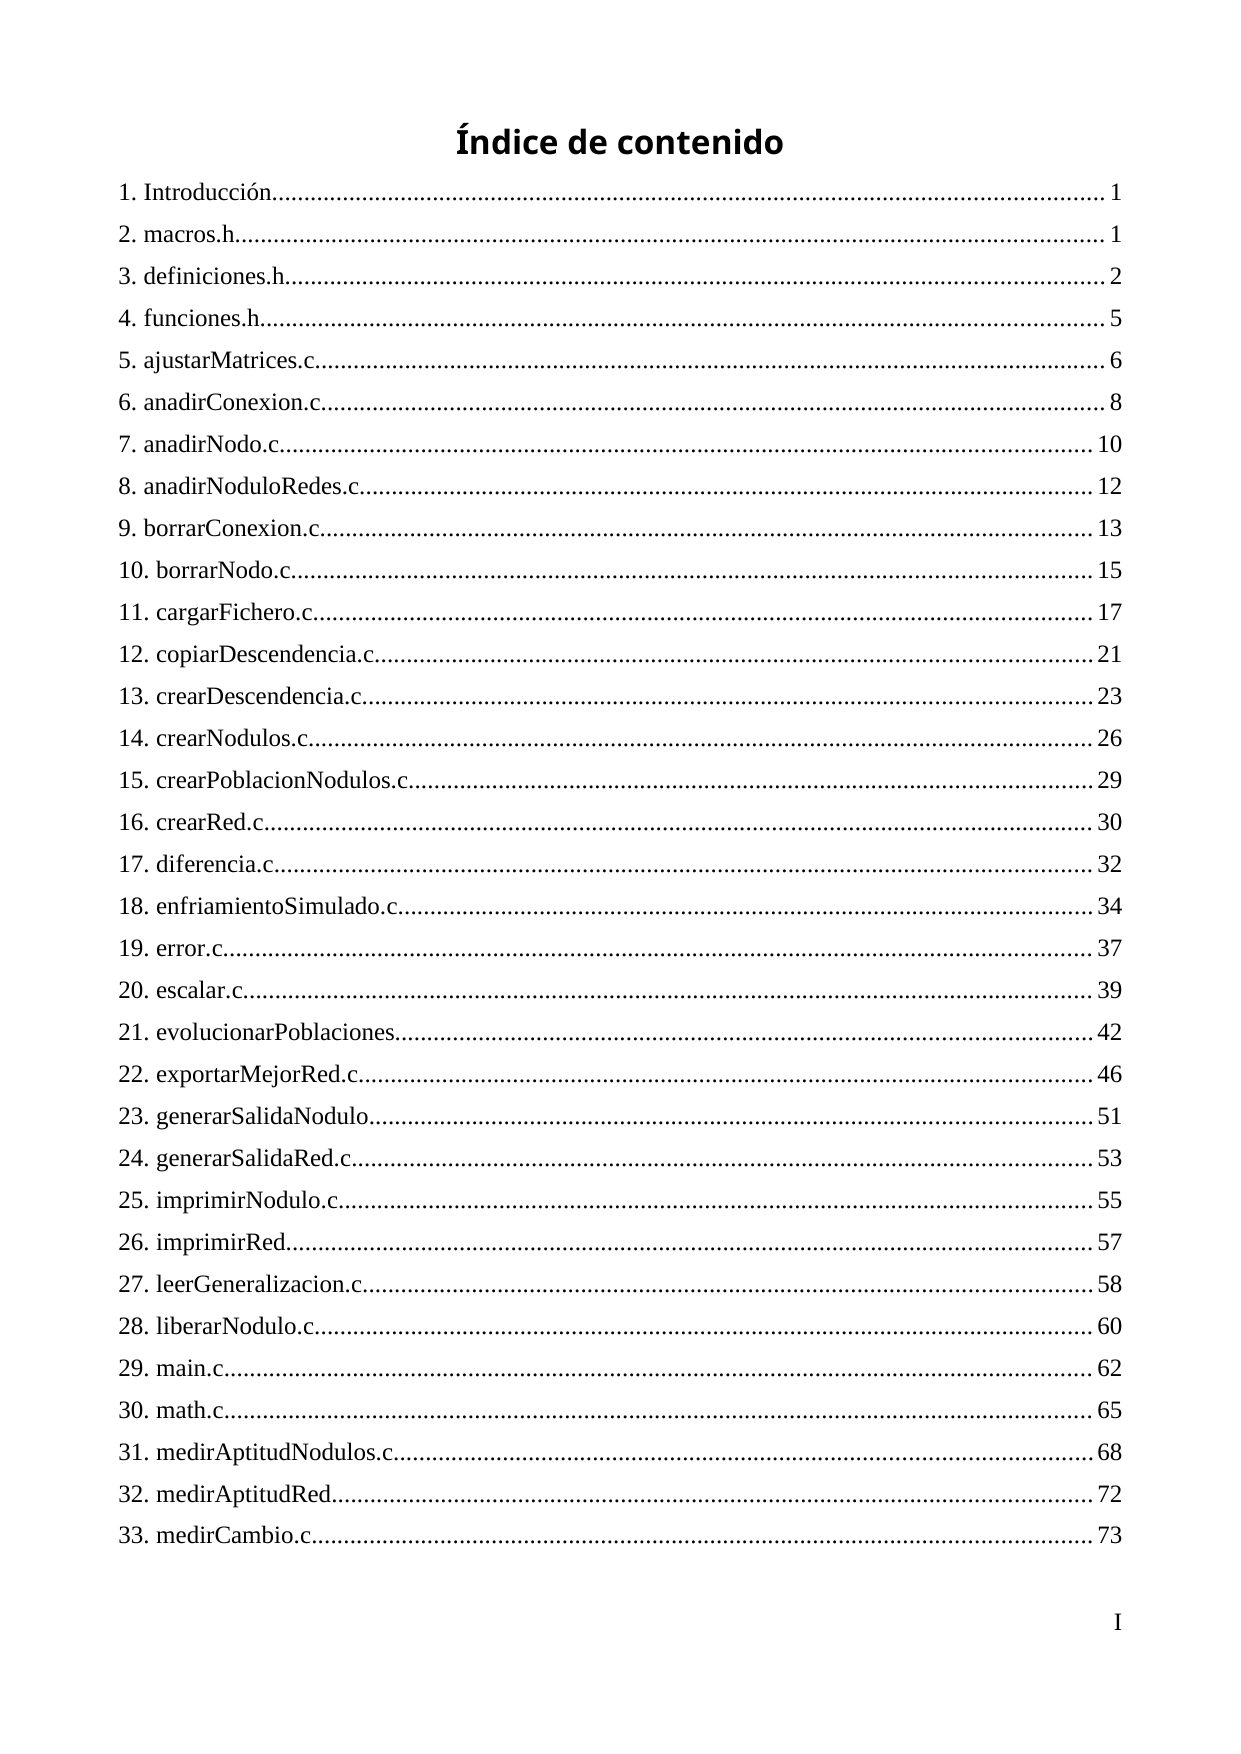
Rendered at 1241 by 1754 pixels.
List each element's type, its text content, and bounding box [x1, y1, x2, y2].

text 6. anadirConexion.c 8 [118, 388, 1122, 416]
text 11. cargarFichero.c 17 [118, 598, 1122, 626]
text 7. anadirNodo.c 10 [118, 430, 1122, 458]
text 25. imprimirNodulo.c 55 [118, 1186, 1122, 1214]
text 9. borrarConexion.c 13 [118, 514, 1122, 542]
text 3. definiciones.h 2 [118, 262, 1122, 290]
text 8. anadirNoduloRedes.c 12 [118, 472, 1122, 500]
subtitle Índice de contenido [118, 118, 1122, 164]
text 5. ajustarMatrices.c 6 [118, 346, 1122, 374]
text 31. medirAptitudNodulos.c 68 [118, 1437, 1122, 1466]
text 26. imprimirRed 57 [118, 1228, 1122, 1256]
text 33. medirCambio.c 73 [118, 1521, 1122, 1549]
text 14. crearNodulos.c 26 [118, 724, 1122, 752]
text 32. medirAptitudRed 72 [118, 1479, 1122, 1507]
text 10. borrarNodo.c 15 [118, 556, 1122, 584]
text 17. diferencia.c 32 [118, 850, 1122, 878]
text 15. crearPoblacionNodulos.c 29 [118, 766, 1122, 794]
text 30. math.c 65 [118, 1396, 1122, 1423]
text 24. generarSalidaRed.c 53 [118, 1144, 1122, 1172]
text 16. crearRed.c 30 [118, 808, 1122, 836]
text 21. evolucionarPoblaciones 42 [118, 1018, 1122, 1046]
text 1. Introducción 1 [118, 178, 1122, 206]
text 27. leerGeneralizacion.c 58 [118, 1269, 1122, 1298]
text 22. exportarMejorRed.c 46 [118, 1060, 1122, 1088]
text 12. copiarDescendencia.c 21 [118, 640, 1122, 668]
text 20. escalar.c 39 [118, 976, 1122, 1004]
text 18. enfriamientoSimulado.c 34 [118, 892, 1122, 920]
text 4. funciones.h 5 [118, 304, 1122, 332]
text 23. generarSalidaNodulo 51 [118, 1102, 1122, 1130]
text 2. macros.h 1 [118, 220, 1122, 248]
text 29. main.c 62 [118, 1353, 1122, 1382]
text 28. liberarNodulo.c 60 [118, 1312, 1122, 1339]
text 13. crearDescendencia.c 23 [118, 682, 1122, 710]
text 19. error.c 37 [118, 934, 1122, 962]
